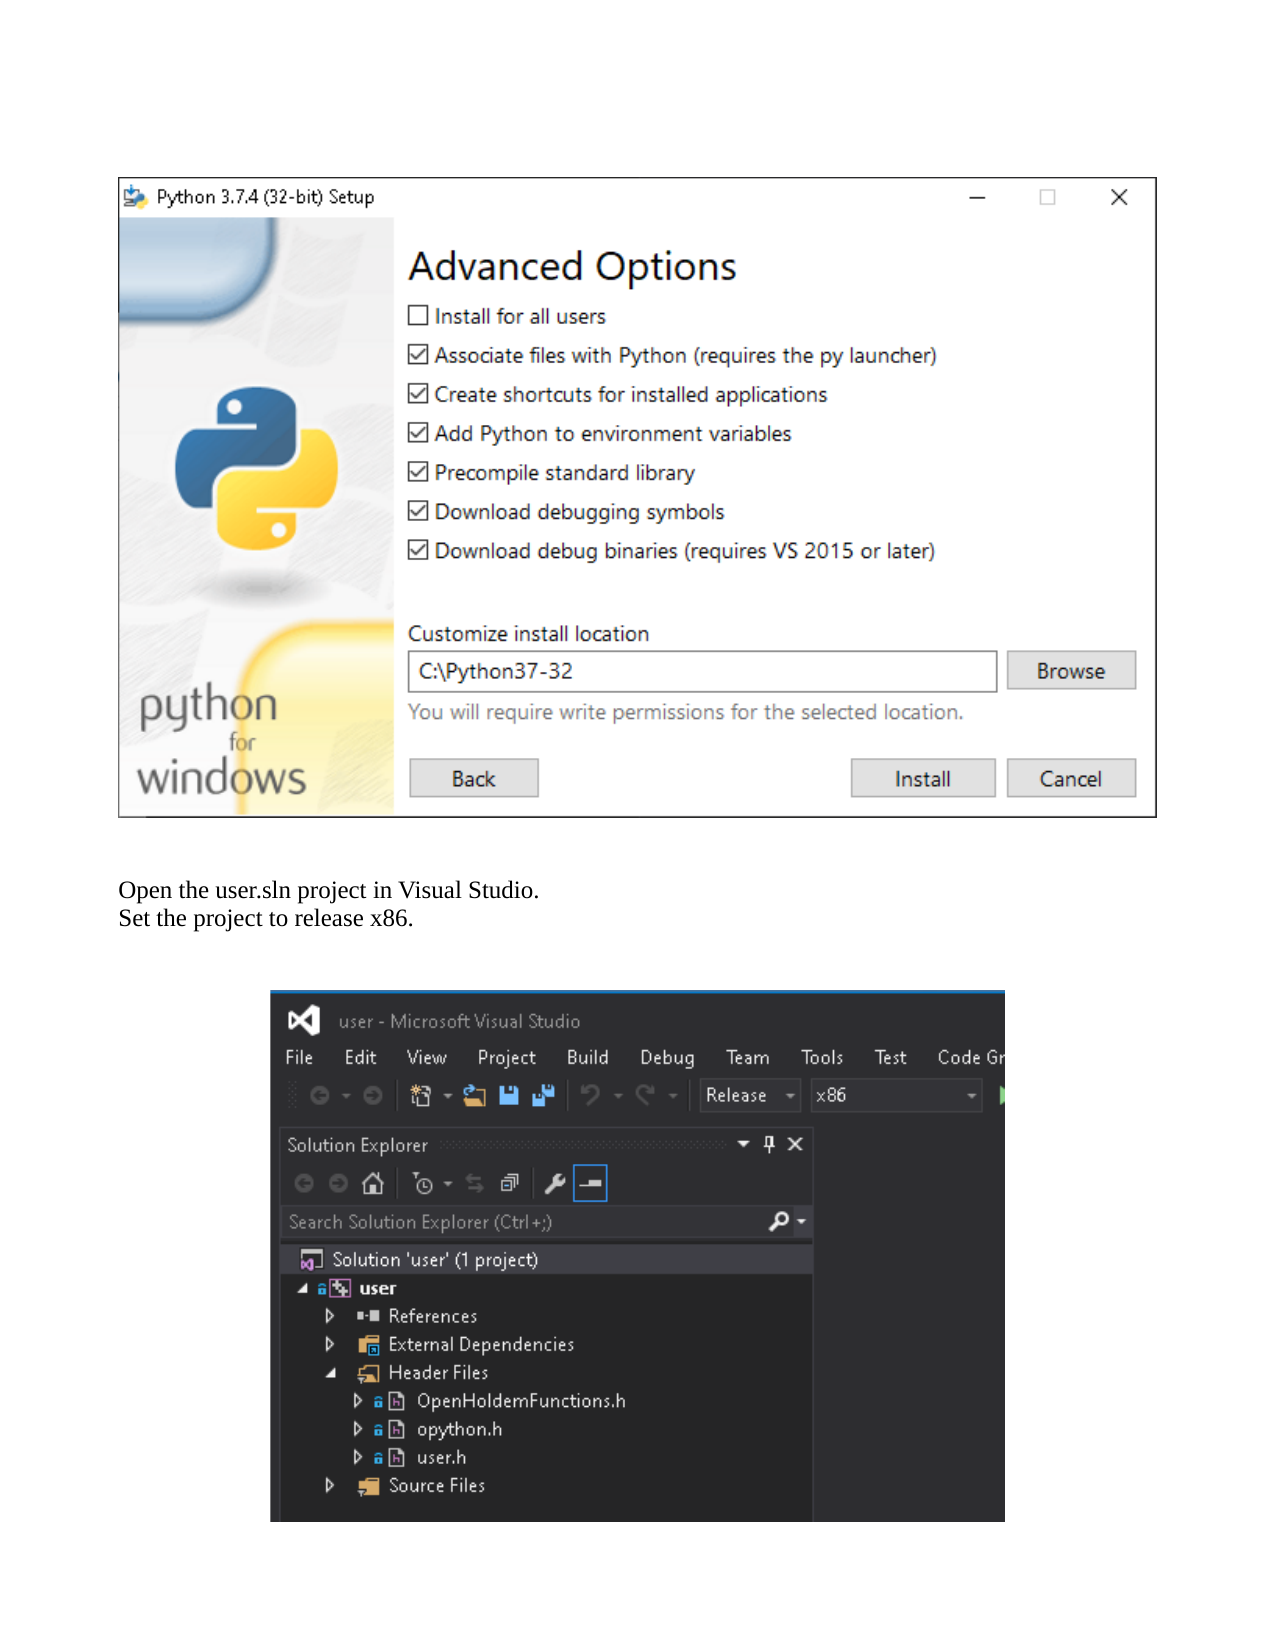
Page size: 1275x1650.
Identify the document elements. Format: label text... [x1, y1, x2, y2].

picture [118, 177, 1157, 818]
text Open the user.sln project in Visual Studio. [118, 875, 1157, 903]
picture [270, 990, 1005, 1522]
text Set the project to release x86. [118, 903, 1157, 932]
